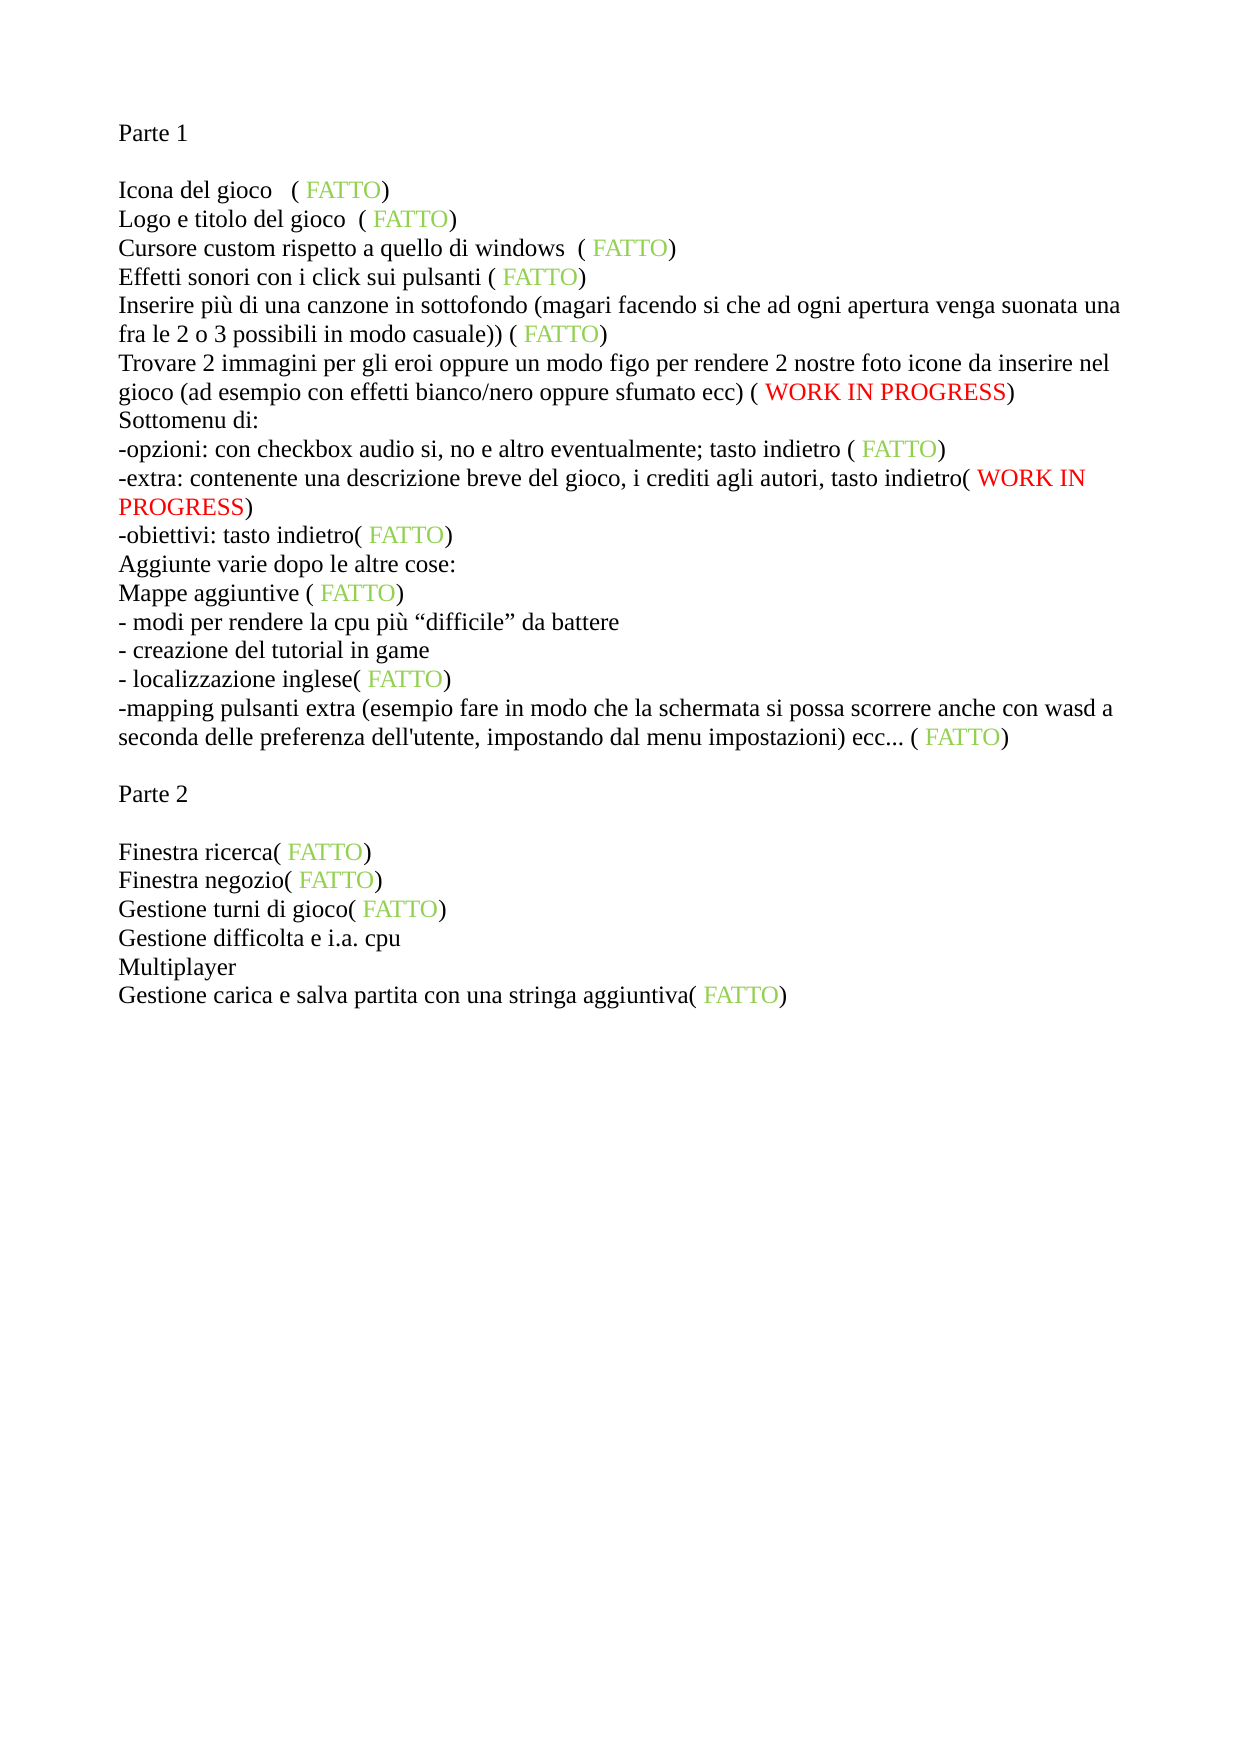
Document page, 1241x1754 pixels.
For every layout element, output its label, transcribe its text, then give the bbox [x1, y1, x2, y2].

text Gestione carica e salva partita con una stringa aggiuntiva( FATTO) [118, 981, 1122, 1009]
text - localizzazione inglese( FATTO) [118, 664, 1122, 693]
text Icona del gioco ( FATTO) [118, 176, 1122, 204]
text Finestra negozio( FATTO) [118, 866, 1122, 894]
text Multiplayer [118, 952, 1122, 981]
text Aggiunte varie dopo le altre cose: [118, 549, 1122, 578]
text Gestione difficolta e i.a. cpu [118, 923, 1122, 952]
text Effetti sonori con i click sui pulsanti ( FATTO) [118, 262, 1122, 291]
text -opzioni: con checkbox audio si, no e altro eventualmente; tasto indietro ( FATTO) [118, 434, 1122, 463]
text Inserire più di una canzone in sottofondo (magari facendo si che ad ogni apertura venga suonata una fra le 2 o 3 possibili in modo casuale)) ( FATTO) [118, 291, 1122, 348]
text -extra: contenente una descrizione breve del gioco, i crediti agli autori, tasto indietro( WORK IN PROGRESS) [118, 463, 1122, 521]
text Mappe aggiuntive ( FATTO) [118, 578, 1122, 607]
text Parte 2 [118, 779, 1122, 808]
text Finestra ricerca( FATTO) [118, 837, 1122, 866]
text - modi per rendere la cpu più “difficile” da battere [118, 607, 1122, 636]
text - creazione del tutorial in game [118, 636, 1122, 664]
text Gestione turni di gioco( FATTO) [118, 894, 1122, 923]
text -obiettivi: tasto indietro( FATTO) [118, 521, 1122, 549]
text -mapping pulsanti extra (esempio fare in modo che la schermata si possa scorrere anche con wasd a seconda delle preferenza dell'utente, impostando dal menu impostazioni) ecc... ( FATTO) [118, 693, 1122, 751]
text Logo e titolo del gioco ( FATTO) [118, 204, 1122, 233]
text Sottomenu di: [118, 406, 1122, 434]
text Trovare 2 immagini per gli eroi oppure un modo figo per rendere 2 nostre foto icone da inserire nel gioco (ad esempio con effetti bianco/nero oppure sfumato ecc) ( WORK IN PROGRESS) [118, 348, 1122, 406]
text Cursore custom rispetto a quello di windows ( FATTO) [118, 233, 1122, 262]
text Parte 1 [118, 118, 1122, 147]
